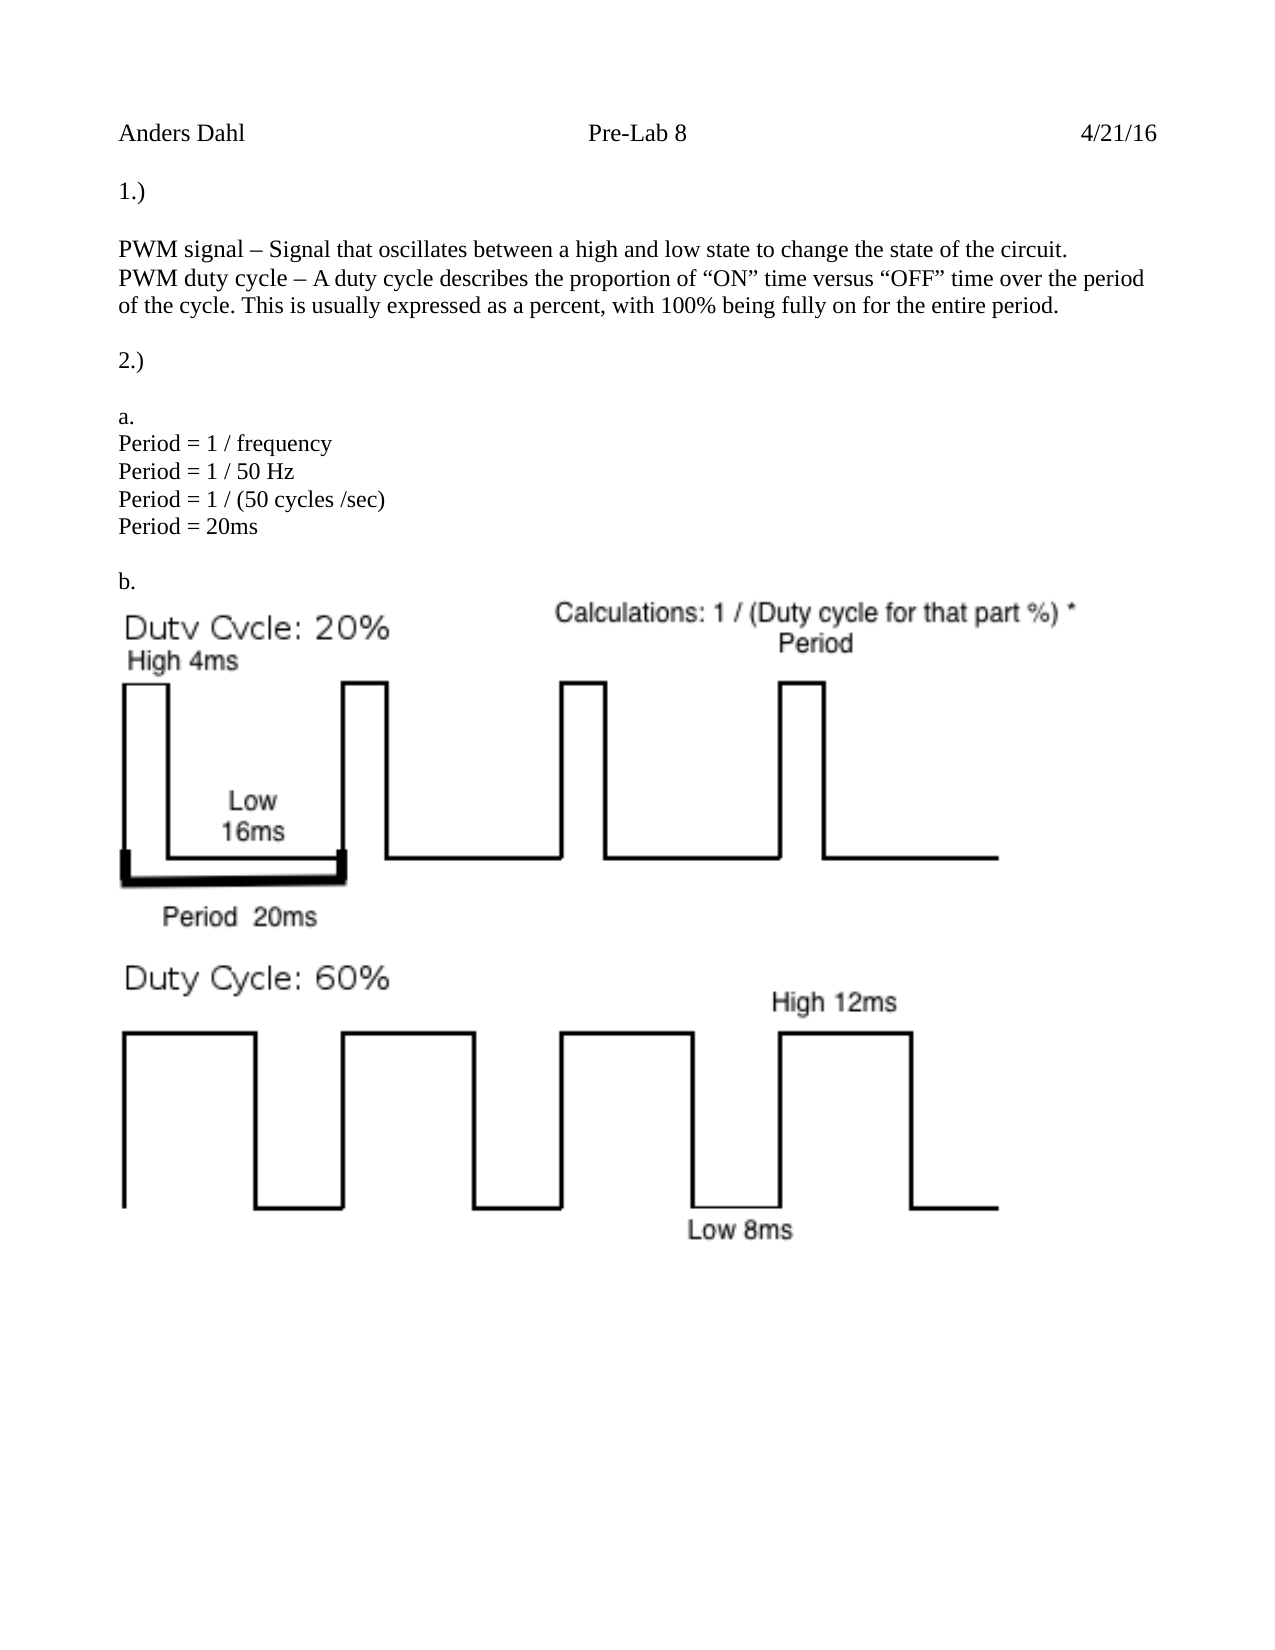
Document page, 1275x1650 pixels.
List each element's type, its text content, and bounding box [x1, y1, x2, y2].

text Period = 1 / 50 Hz [118, 457, 1157, 484]
text PWM signal – Signal that oscillates between a high and low state to change the state of the circuit. [118, 234, 1157, 263]
text Period = 1 / frequency [118, 429, 1157, 457]
text 1.) [118, 176, 1157, 205]
text Period = 20ms [118, 512, 1157, 540]
text b. [118, 567, 1157, 595]
picture [79, 595, 1196, 1255]
text Period = 1 / (50 cycles /sec) [118, 484, 1157, 512]
text PWM duty cycle – A duty cycle describes the proportion of “ON” time versus “OFF” time over the period of the cycle. This is usually expressed as a percent, with 100% being fully on for the entire period. [118, 263, 1157, 319]
text 2.) [118, 347, 1157, 374]
text a. [118, 402, 1157, 429]
